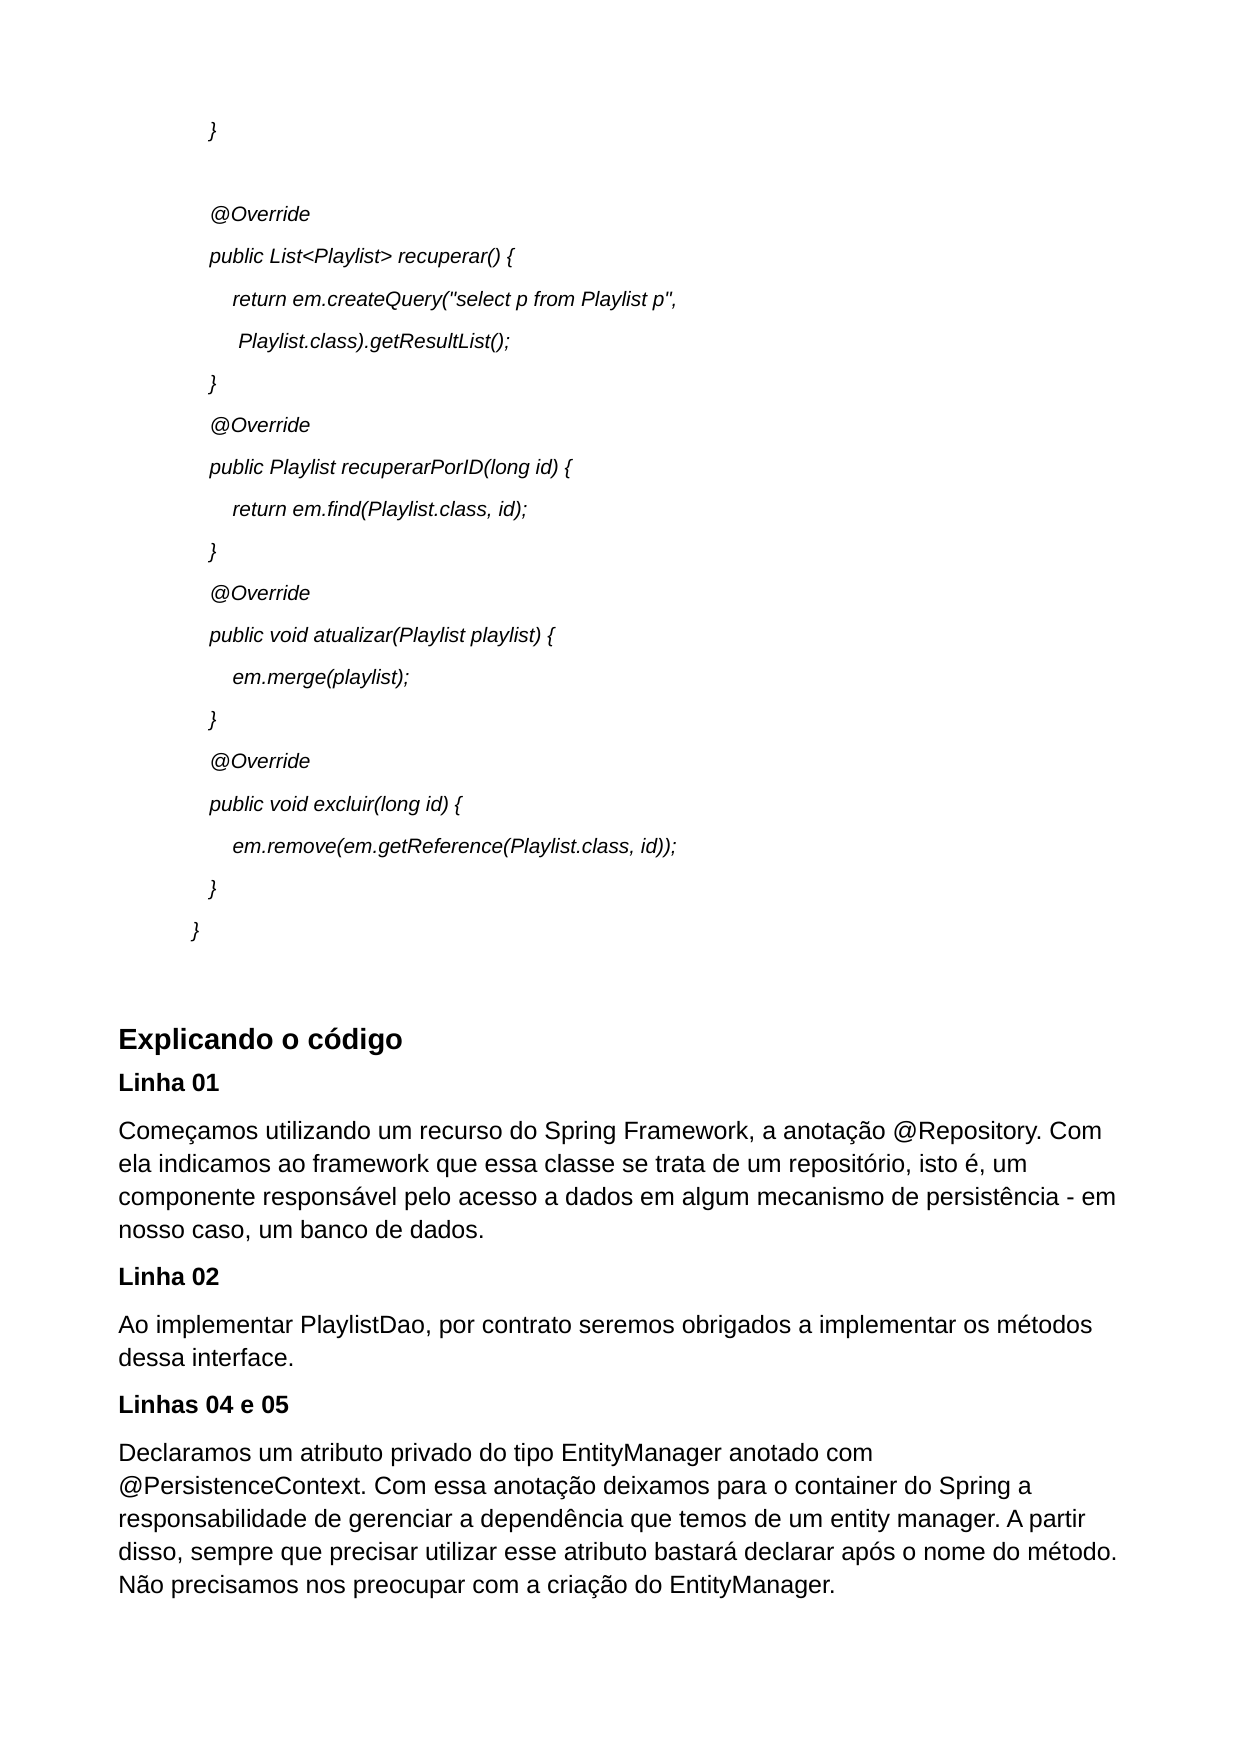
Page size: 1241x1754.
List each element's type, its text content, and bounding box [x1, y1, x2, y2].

text @Override [192, 581, 1122, 605]
text return em.createQuery("select p from Playlist p", [192, 286, 1122, 310]
text } [192, 876, 1122, 899]
text public Playlist recuperarPorID(long id) { [192, 455, 1122, 479]
text @Override [192, 749, 1122, 773]
text em.merge(playlist); [192, 665, 1122, 689]
text public void atualizar(Playlist playlist) { [192, 623, 1122, 647]
text } [192, 539, 1122, 563]
text } [192, 707, 1122, 731]
text Ao implementar PlaylistDao, por contrato seremos obrigados a implementar os métodos dessa interface. [118, 1310, 1122, 1372]
text } [192, 918, 1122, 942]
text Linha 02 [118, 1262, 1122, 1291]
text Declaramos um atributo privado do tipo EntityManager anotado com @PersistenceContext. Com essa anotação deixamos para o container do Spring a responsabilidade de gerenciar a dependência que temos de um entity manager. A partir disso, sempre que precisar utilizar esse atributo bastará declarar após o nome do método. Não precisamos nos preocupar com a criação do EntityManager. [118, 1438, 1122, 1599]
text Playlist.class).getResultList(); [192, 328, 1122, 352]
text @Override [192, 413, 1122, 437]
text } [192, 118, 1122, 142]
text public void excluir(long id) { [192, 791, 1122, 815]
text @Override [192, 202, 1122, 226]
text Começamos utilizando um recurso do Spring Framework, a anotação @Repository. Com ela indicamos ao framework que essa classe se trata de um repositório, isto é, um componente responsável pelo acesso a dados em algum mecanismo de persistência - em nosso caso, um banco de dados. [118, 1116, 1122, 1243]
text Linha 01 [118, 1068, 1122, 1097]
text } [192, 371, 1122, 394]
subtitle Explicando o código [118, 1022, 1122, 1056]
text em.remove(em.getReference(Playlist.class, id)); [192, 833, 1122, 857]
text return em.find(Playlist.class, id); [192, 497, 1122, 521]
text Linhas 04 e 05 [118, 1391, 1122, 1419]
text public List<Playlist> recuperar() { [192, 244, 1122, 268]
